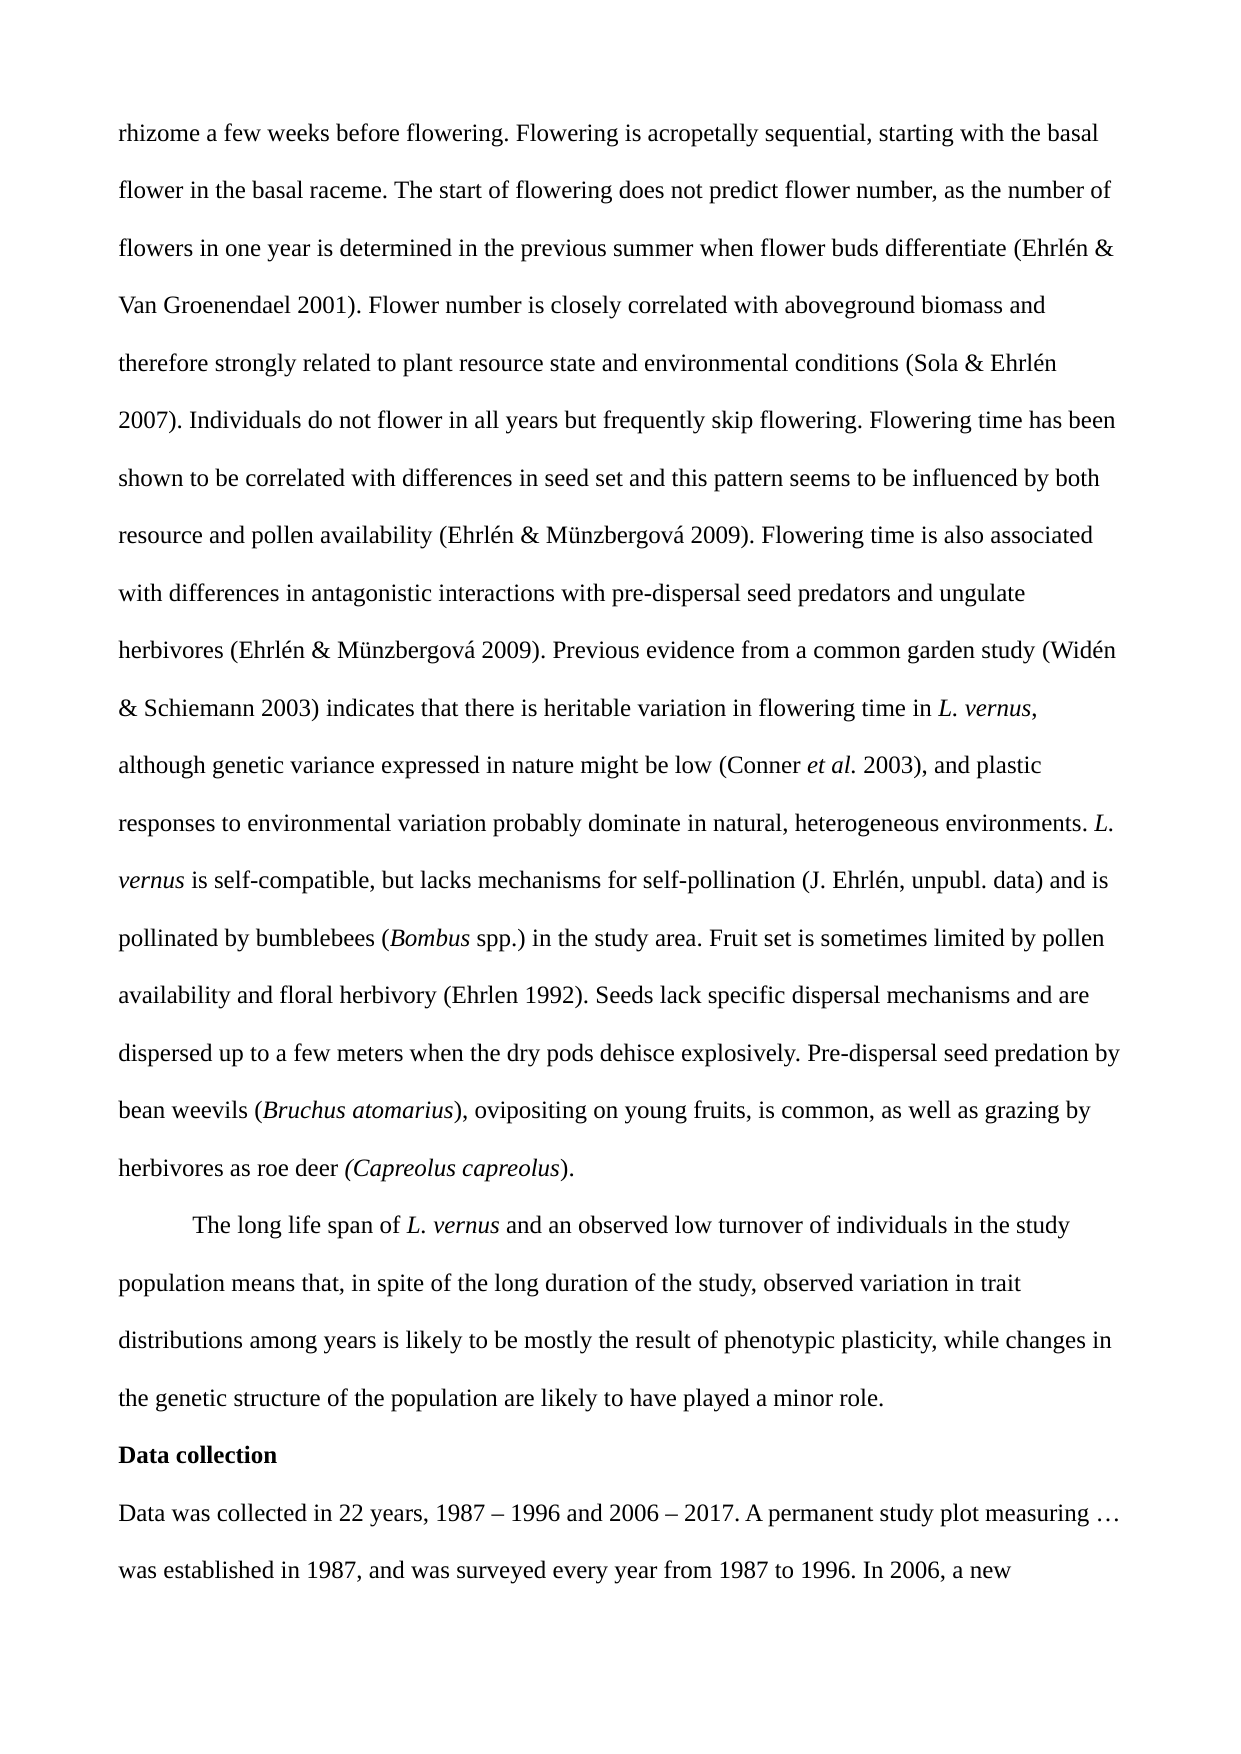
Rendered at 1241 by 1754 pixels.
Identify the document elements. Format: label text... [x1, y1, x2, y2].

text rhizome a few weeks before flowering. Flowering is acropetally sequential, starting with the basal flower in the basal raceme. The start of flowering does not predict flower number, as the number of flowers in one year is determined in the previous summer when flower buds differentiate (Ehrlén & Van Groenendael 2001). Flower number is closely correlated with aboveground biomass and therefore strongly related to plant resource state and environmental conditions (Sola & Ehrlén 2007). Individuals do not flower in all years but frequently skip flowering. Flowering time has been shown to be correlated with differences in seed set and this pattern seems to be influenced by both resource and pollen availability (Ehrlén & Münzbergová 2009). Flowering time is also associated with differences in antagonistic interactions with pre-dispersal seed predators and ungulate herbivores (Ehrlén & Münzbergová 2009). Previous evidence from a common garden study (Widén & Schiemann 2003) indicates that there is heritable variation in flowering time in L. vernus, although genetic variance expressed in nature might be low (Conner et al. 2003), and plastic responses to environmental variation probably dominate in natural, heterogeneous environments. L. vernus is self-compatible, but lacks mechanisms for self-pollination (J. Ehrlén, unpubl. data) and is pollinated by bumblebees (Bombus spp.) in the study area. Fruit set is sometimes limited by pollen availability and floral herbivory (Ehrlen 1992). Seeds lack specific dispersal mechanisms and are dispersed up to a few meters when the dry pods dehisce explosively. Pre-dispersal seed predation by bean weevils (Bruchus atomarius), ovipositing on young fruits, is common, as well as grazing by herbivores as roe deer (Capreolus capreolus). [118, 118, 1122, 1182]
text Data was collected in 22 years, 1987 – 1996 and 2006 – 2017. A permanent study plot measuring … was established in 1987, and was surveyed every year from 1987 to 1996. In 2006, a new [118, 1498, 1122, 1584]
text Data collection [118, 1441, 1122, 1469]
text The long life span of L. vernus and an observed low turnover of individuals in the study population means that, in spite of the long duration of the study, observed variation in trait distributions among years is likely to be mostly the result of phenotypic plasticity, while changes in the genetic structure of the population are likely to have played a minor role. [118, 1211, 1122, 1412]
